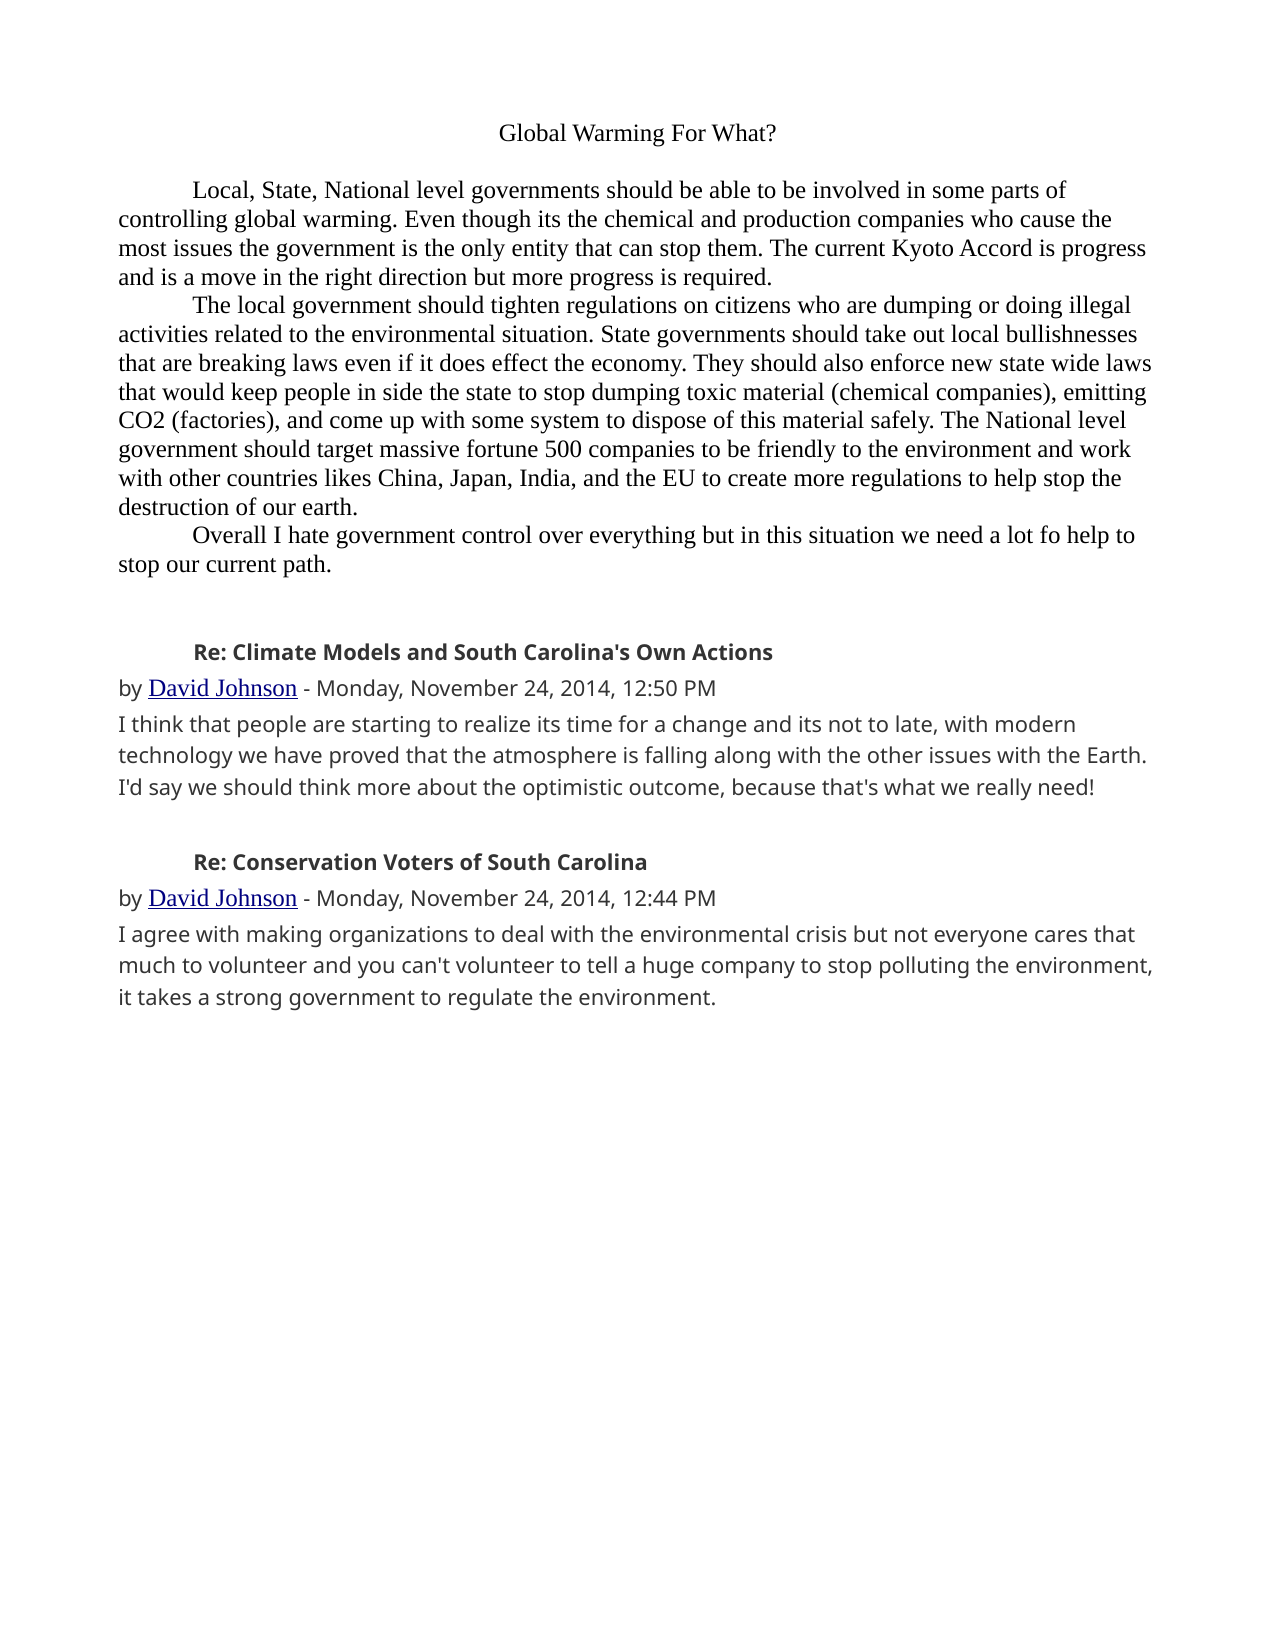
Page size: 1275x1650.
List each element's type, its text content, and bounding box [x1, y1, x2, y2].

text by David Johnson - Monday, November 24, 2014, 12:50 PM [118, 672, 1157, 703]
text Local, State, National level governments should be able to be involved in some parts of controlling global warming. Even though its the chemical and production companies who cause the most issues the government is the only entity that can stop them. The current Kyoto Accord is progress and is a move in the right direction but more progress is required. [118, 176, 1157, 291]
text I think that people are starting to realize its time for a change and its not to late, with modern technology we have proved that the atmosphere is falling along with the other issues with the Earth. I'd say we should think more about the optimistic outcome, because that's what we really need! [118, 707, 1157, 801]
text Re: Climate Models and South Carolina's Own Actions [193, 636, 1157, 667]
text Overall I hate government control over everything but in this situation we need a lot fo help to stop our current path. [118, 521, 1157, 578]
text Global Warming For What? [118, 118, 1157, 147]
text The local government should tighten regulations on citizens who are dumping or doing illegal activities related to the environmental situation. State governments should take out local bullishnesses that are breaking laws even if it does effect the economy. They should also enforce new state wide laws that would keep people in side the state to stop dumping toxic material (chemical companies), emitting CO2 (factories), and come up with some system to dispose of this material safely. The National level government should target massive fortune 500 companies to be friendly to the environment and work with other countries likes China, Japan, India, and the EU to create more regulations to help stop the destruction of our earth. [118, 291, 1157, 521]
text Re: Conservation Voters of South Carolina [193, 846, 1157, 877]
text by David Johnson - Monday, November 24, 2014, 12:44 PM [118, 882, 1157, 913]
text I agree with making organizations to deal with the environmental crisis but not everyone cares that much to volunteer and you can't volunteer to tell a huge company to stop polluting the environment, it takes a strong government to regulate the environment. [118, 917, 1157, 1011]
